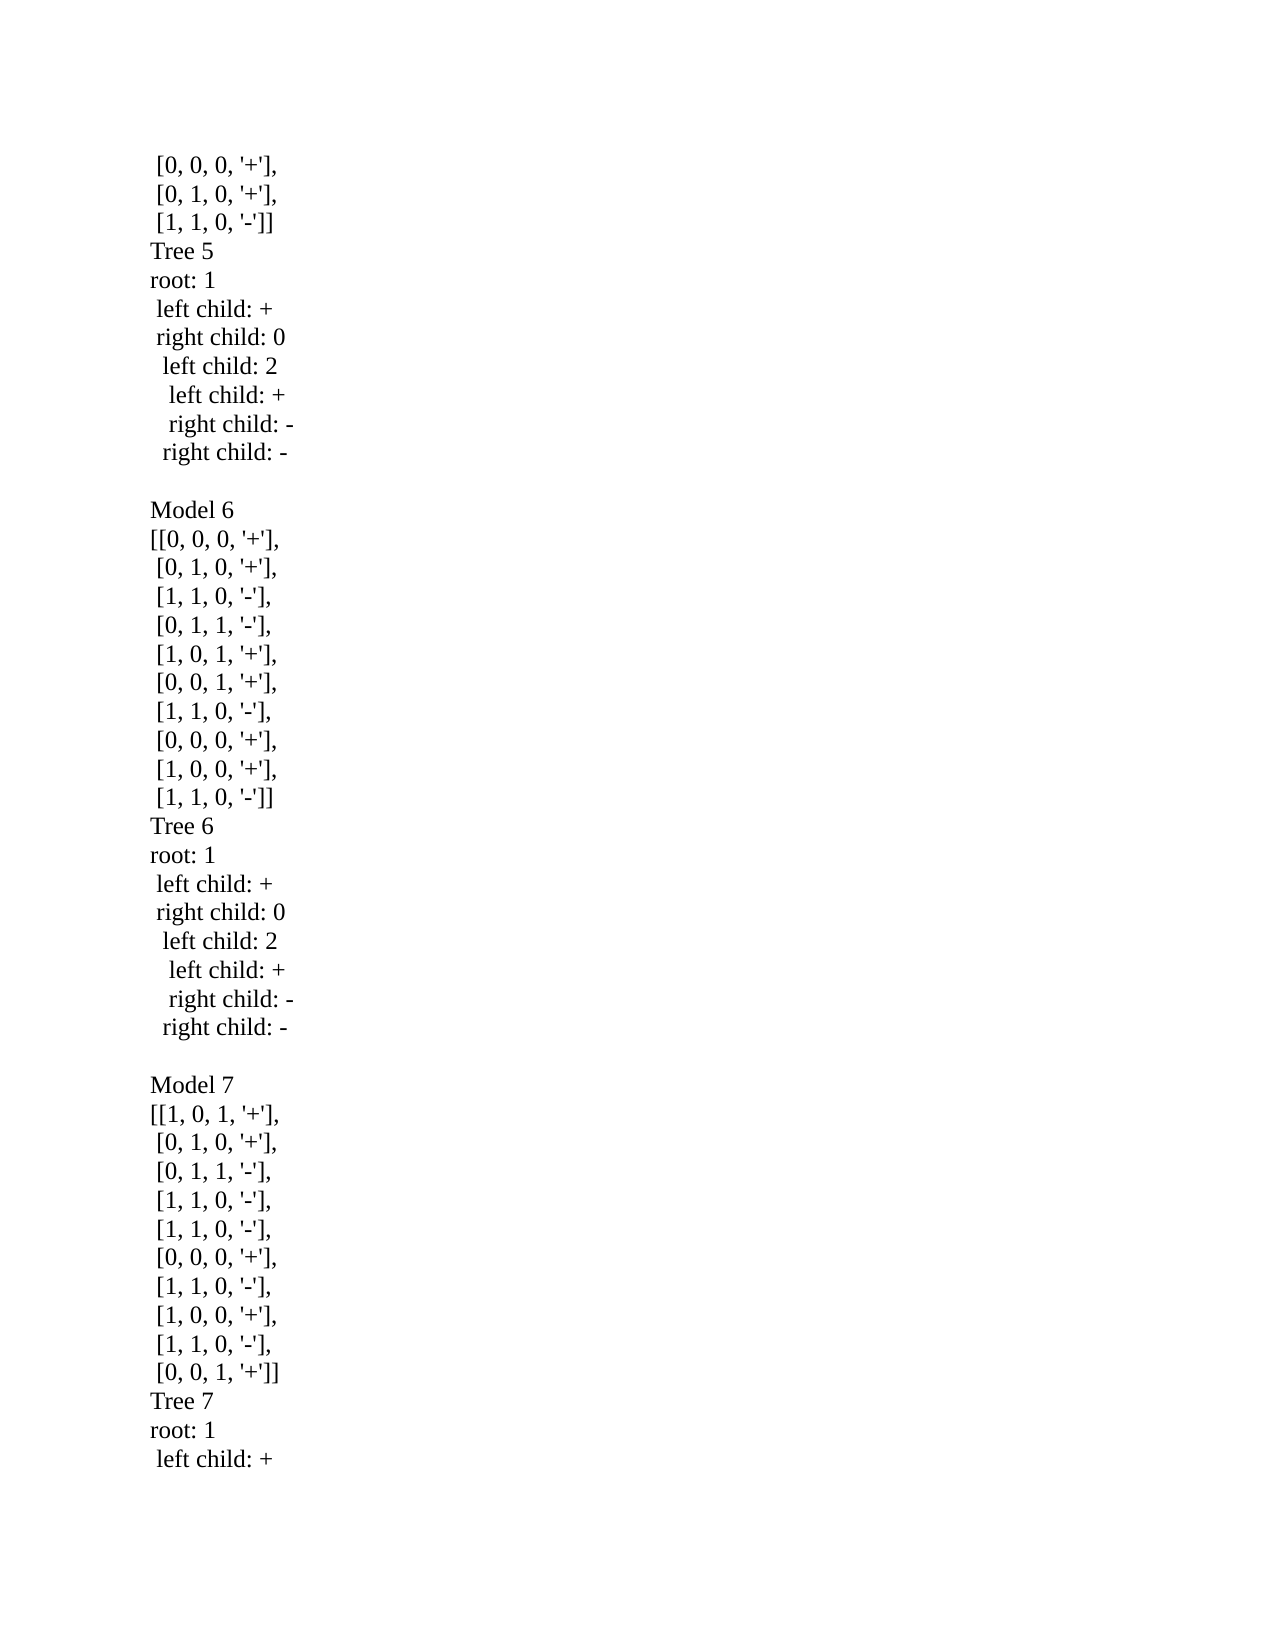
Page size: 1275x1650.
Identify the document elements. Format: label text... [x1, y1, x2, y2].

text [1, 0, 1, '+'], [150, 639, 1125, 667]
text root: 1 [150, 840, 1125, 869]
text [0, 1, 0, '+'], [150, 552, 1125, 581]
text Tree 6 [150, 811, 1125, 840]
text [1, 0, 0, '+'], [150, 754, 1125, 782]
text [[0, 0, 0, '+'], [150, 524, 1125, 552]
text Tree 7 [150, 1386, 1125, 1415]
text [0, 0, 1, '+']] [150, 1357, 1125, 1386]
text [1, 1, 0, '-'], [150, 1214, 1125, 1242]
text right child: 0 [150, 897, 1125, 926]
text right child: 0 [150, 322, 1125, 351]
text [1, 1, 0, '-']] [150, 782, 1125, 811]
text [0, 0, 1, '+'], [150, 667, 1125, 696]
text [0, 1, 0, '+'], [150, 1127, 1125, 1156]
text [0, 1, 1, '-'], [150, 1156, 1125, 1185]
text [1, 1, 0, '-'], [150, 696, 1125, 725]
text left child: + [150, 869, 1125, 897]
text [0, 1, 1, '-'], [150, 610, 1125, 639]
text left child: 2 [150, 351, 1125, 380]
text [0, 0, 0, '+'], [150, 725, 1125, 754]
text [1, 0, 0, '+'], [150, 1300, 1125, 1329]
text right child: - [150, 1012, 1125, 1041]
text [1, 1, 0, '-'], [150, 1185, 1125, 1214]
text left child: + [150, 955, 1125, 984]
text root: 1 [150, 265, 1125, 294]
text Tree 5 [150, 236, 1125, 265]
text root: 1 [150, 1415, 1125, 1444]
text left child: + [150, 294, 1125, 322]
text [0, 1, 0, '+'], [150, 179, 1125, 207]
text left child: + [150, 380, 1125, 409]
text [1, 1, 0, '-']] [150, 207, 1125, 236]
text right child: - [150, 984, 1125, 1012]
text right child: - [150, 437, 1125, 466]
text Model 7 [150, 1070, 1125, 1099]
text left child: 2 [150, 926, 1125, 955]
text left child: + [150, 1444, 1125, 1472]
text [[1, 0, 1, '+'], [150, 1099, 1125, 1127]
text Model 6 [150, 495, 1125, 524]
text [0, 0, 0, '+'], [150, 150, 1125, 179]
text [1, 1, 0, '-'], [150, 581, 1125, 610]
text [0, 0, 0, '+'], [150, 1242, 1125, 1271]
text right child: - [150, 409, 1125, 437]
text [1, 1, 0, '-'], [150, 1271, 1125, 1300]
text [1, 1, 0, '-'], [150, 1329, 1125, 1357]
